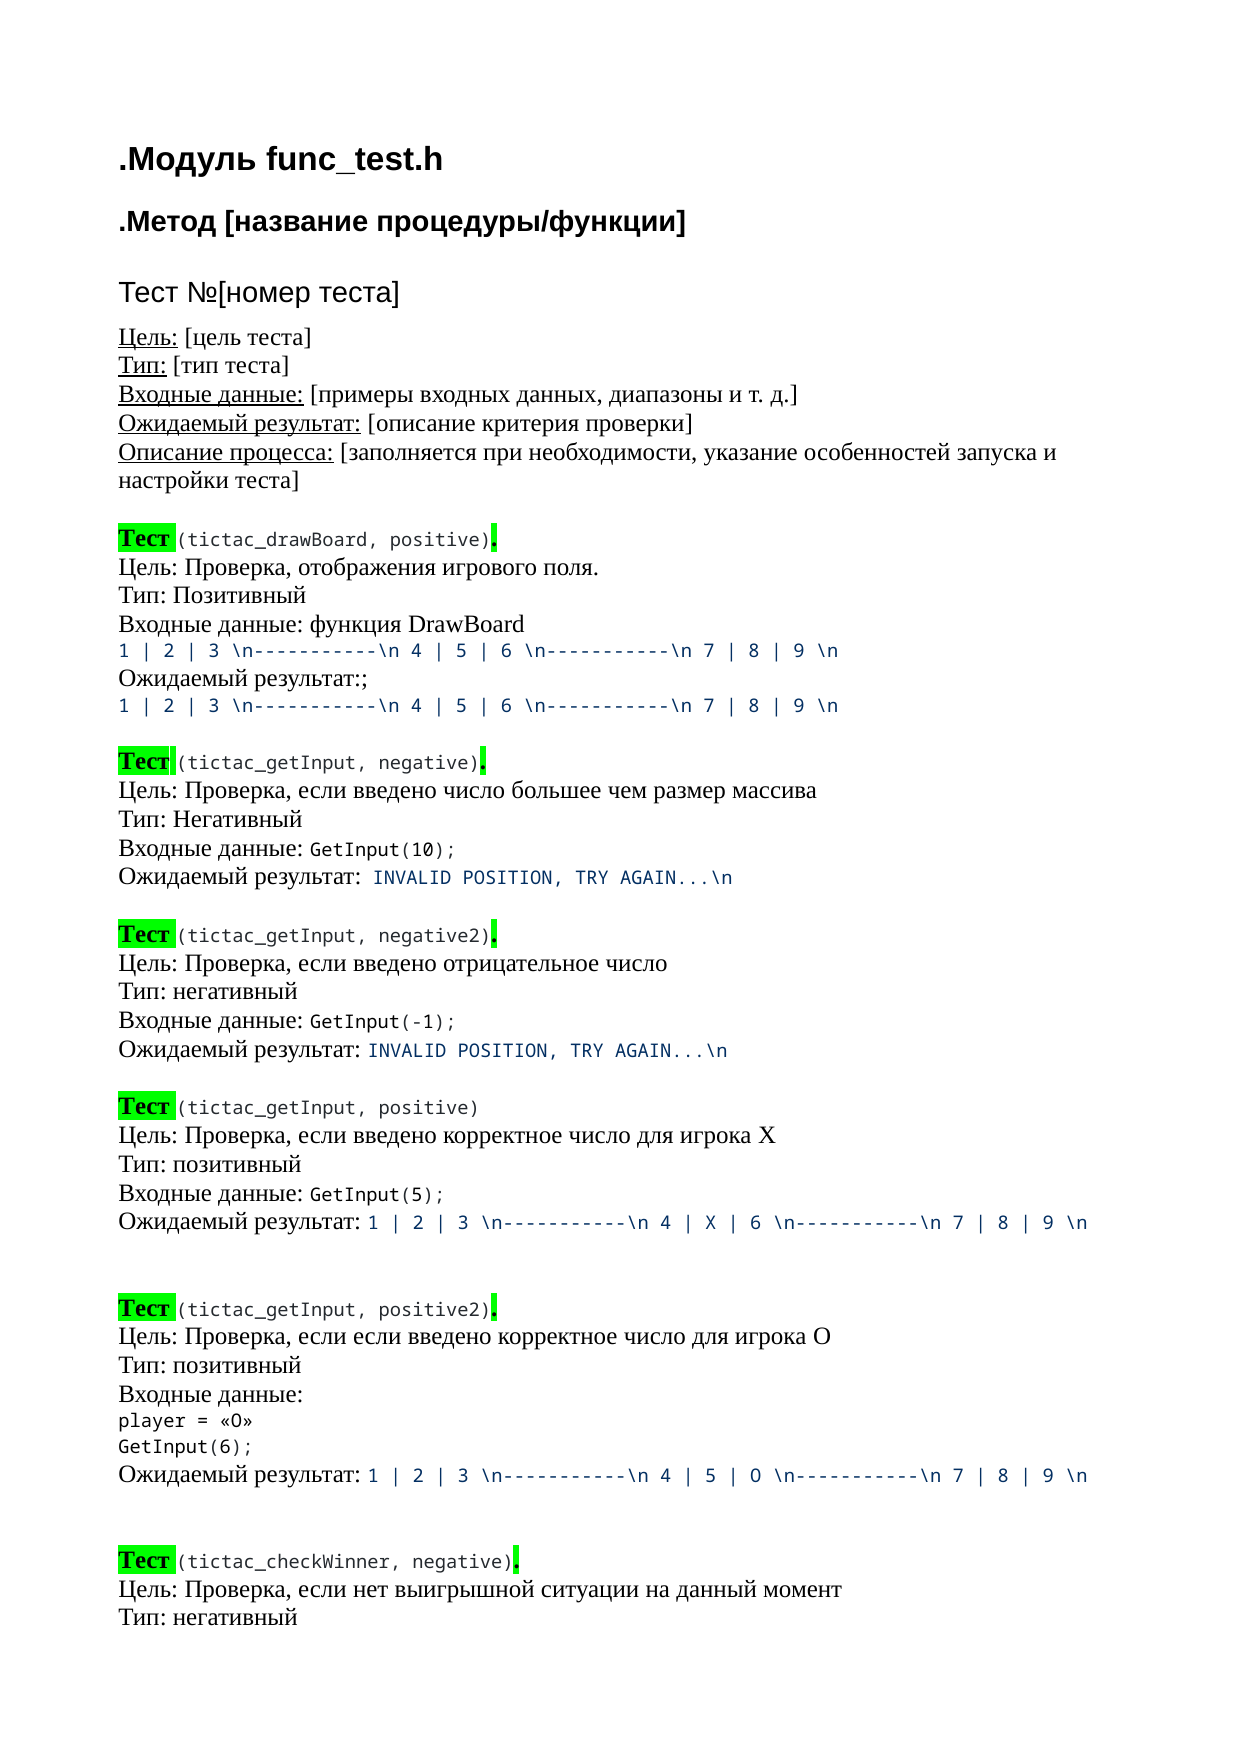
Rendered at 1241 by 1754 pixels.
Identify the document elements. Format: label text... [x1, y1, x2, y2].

subtitle Метод [название процедуры/функции] [118, 204, 1122, 238]
text 1 | 2 | 3 \n-----------\n 4 | 5 | 6 \n-----------\n 7 | 8 | 9 \n [118, 638, 1122, 663]
text Описание процесса: [заполняется при необходимости, указание особенностей запуска и настройки теста] [118, 437, 1122, 494]
text Tест (tictac_drawBoard, positive). [118, 523, 1122, 552]
text Ожидаемый результат: 1 | 2 | 3 \n-----------\n 4 | X | 6 \n-----------\n 7 | 8 | 9 \n [118, 1206, 1122, 1235]
text Тип: Негативный [118, 804, 1122, 833]
text Ожидаемый результат: INVALID POSITION, TRY AGAIN...\n [118, 861, 1122, 890]
text Цель: Проверка, если нет выигрышной ситуации на данный момент [118, 1574, 1122, 1602]
text Ожидаемый результат: [описание критерия проверки] [118, 408, 1122, 437]
text Тип: позитивный [118, 1350, 1122, 1379]
text Цель: Проверка, если введено корректное число для игрока X [118, 1120, 1122, 1149]
text Tест (tictac_getInput, negative2). [118, 919, 1122, 948]
text Входные данные: GetInput(10); [118, 833, 1122, 861]
text Входные данные: GetInput(-1); [118, 1005, 1122, 1034]
text Тип: позитивный [118, 1149, 1122, 1178]
text Тест №[номер теста] [118, 276, 1122, 309]
text Цель: Проверка, если введено отрицательное число [118, 948, 1122, 976]
text player = «O» [118, 1408, 1122, 1433]
subtitle Модуль func_test.h [118, 139, 1122, 177]
text Тип: негативный [118, 1602, 1122, 1631]
text Входные данные: функция DrawBoard [118, 609, 1122, 638]
text Тип: Позитивный [118, 580, 1122, 609]
text Цель: Проверка, отображения игрового поля. [118, 552, 1122, 580]
text Цель: Проверка, если введено число большее чем размер массива [118, 775, 1122, 804]
text Входные данные: GetInput(5); [118, 1178, 1122, 1206]
text Ожидаемый результат: INVALID POSITION, TRY AGAIN...\n [118, 1034, 1122, 1063]
text Цель: Проверка, если если введено корректное число для игрока O [118, 1321, 1122, 1350]
text Входные данные: [118, 1379, 1122, 1408]
text Входные данные: [примеры входных данных, диапазоны и т. д.] [118, 379, 1122, 408]
text Тип: негативный [118, 976, 1122, 1005]
text Tест (tictac_getInput, negative). [118, 746, 1122, 775]
text Tест (tictac_getInput, positive) [118, 1091, 1122, 1120]
text Цель: [цель теста] [118, 322, 1122, 350]
text Ожидаемый результат:; [118, 663, 1122, 692]
text Тип: [тип теста] [118, 350, 1122, 379]
text Tест (tictac_checkWinner, negative). [118, 1545, 1122, 1574]
text Ожидаемый результат: 1 | 2 | 3 \n-----------\n 4 | 5 | O \n-----------\n 7 | 8 | 9 \n [118, 1459, 1122, 1487]
text Tест (tictac_getInput, positive2). [118, 1293, 1122, 1321]
text 1 | 2 | 3 \n-----------\n 4 | 5 | 6 \n-----------\n 7 | 8 | 9 \n [118, 692, 1122, 718]
text GetInput(6); [118, 1433, 1122, 1459]
